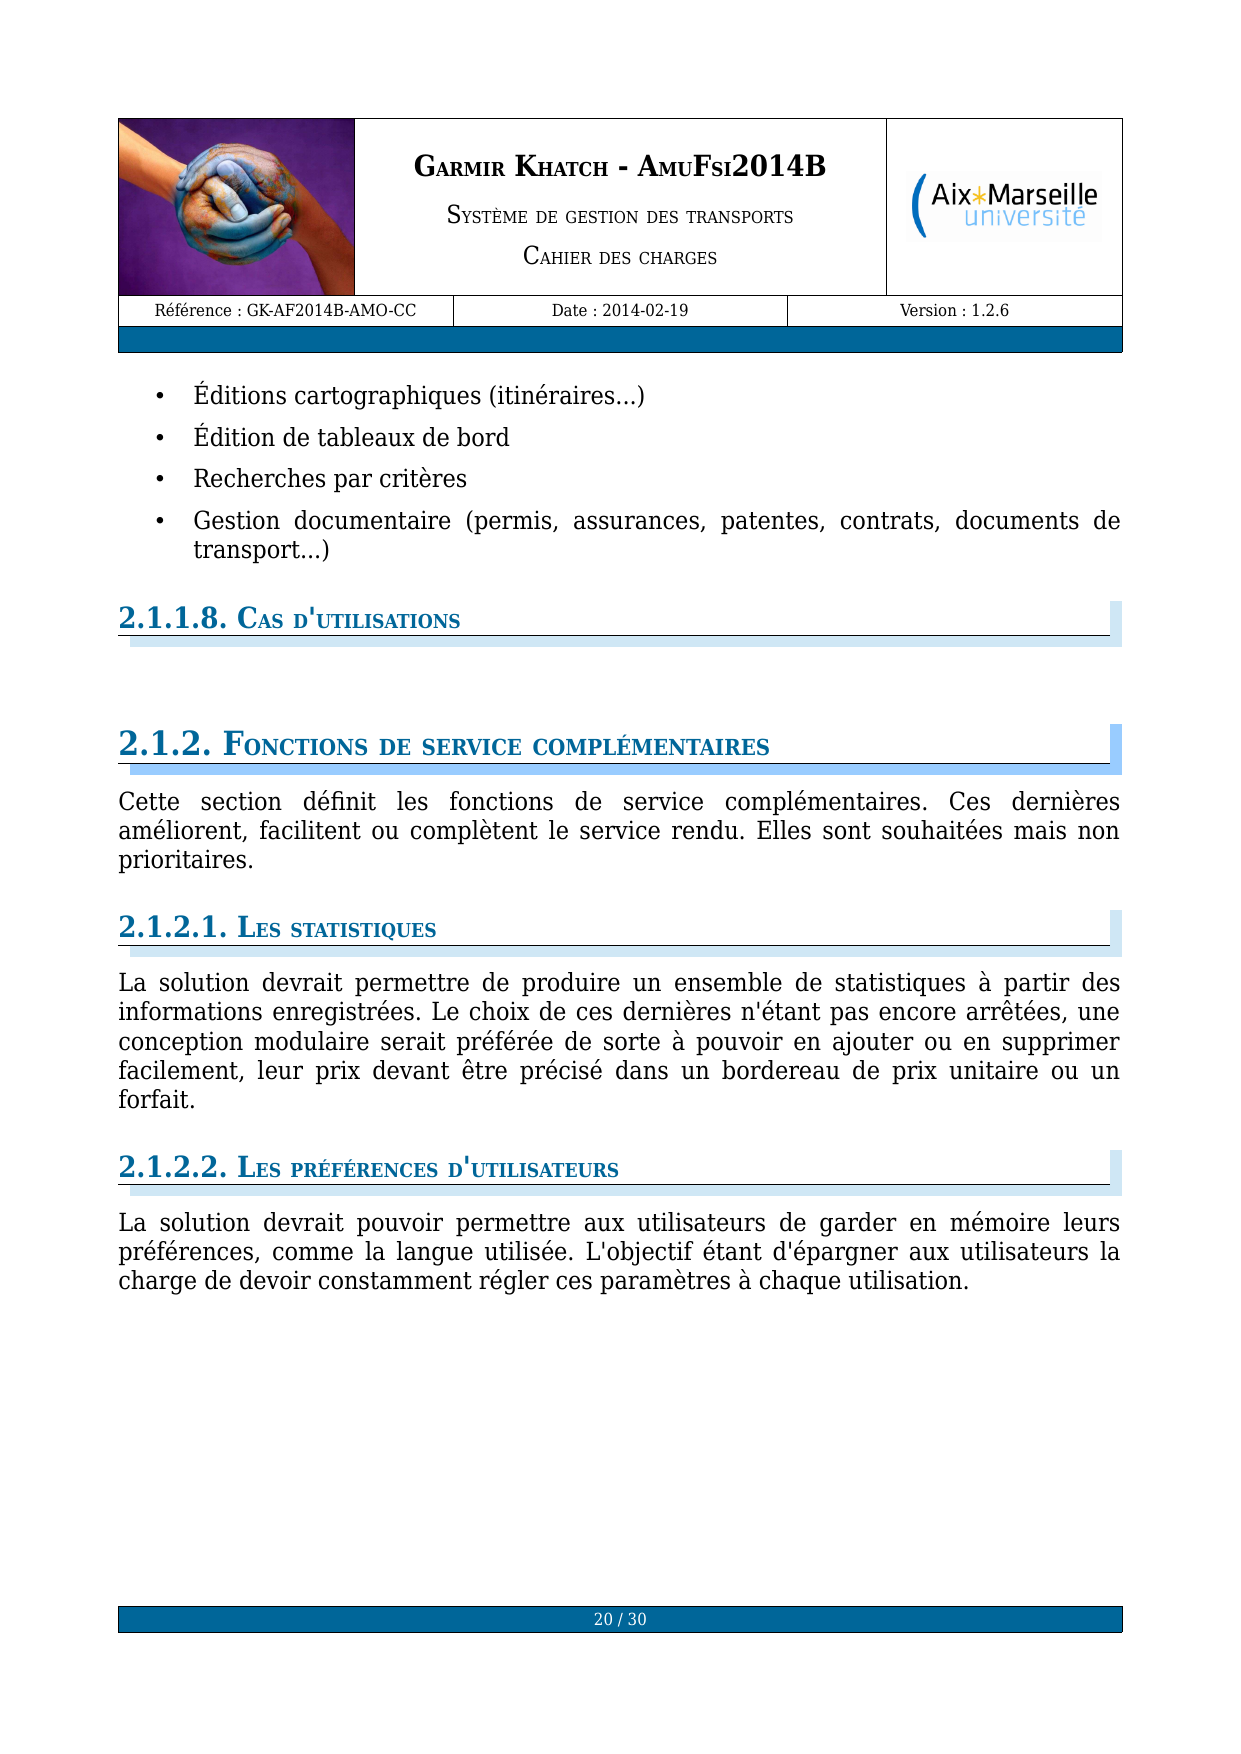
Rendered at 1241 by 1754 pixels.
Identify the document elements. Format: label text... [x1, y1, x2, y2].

text La solution devrait pouvoir permettre aux utilisateurs de garder en mémoire leurs préférences, comme la langue utilisée. L'objectif étant d'épargner aux utilisateurs la charge de devoir constamment régler ces paramètres à chaque utilisation. [118, 1208, 1122, 1296]
text La solution devrait permettre de produire un ensemble de statistiques à partir des informations enregistrées. Le choix de ces dernières n'étant pas encore arrêtées, une conception modulaire serait préférée de sorte à pouvoir en ajouter ou en supprimer facilement, leur prix devant être précisé dans un bordereau de prix unitaire ou un forfait. [118, 968, 1122, 1114]
subtitle Fonctions de service complémentaires [118, 724, 1110, 763]
text Cette section définit les fonctions de service complémentaires. Ces dernières améliorent, facilitent ou complètent le service rendu. Elles sont souhaitées mais non prioritaires. [118, 787, 1122, 874]
subtitle Cas d'utilisations [118, 601, 1110, 635]
picture [119, 119, 354, 295]
subtitle Les statistiques [118, 910, 1110, 945]
list Éditions cartographiques (itinéraires...) [156, 381, 1122, 410]
list Gestion documentaire (permis, assurances, patentes, contrats, documents de transport...) [156, 506, 1122, 564]
list Recherches par critères [156, 464, 1122, 494]
picture [887, 126, 1122, 288]
list Édition de tableaux de bord [156, 423, 1122, 452]
subtitle Les préférences d'utilisateurs [118, 1150, 1110, 1184]
